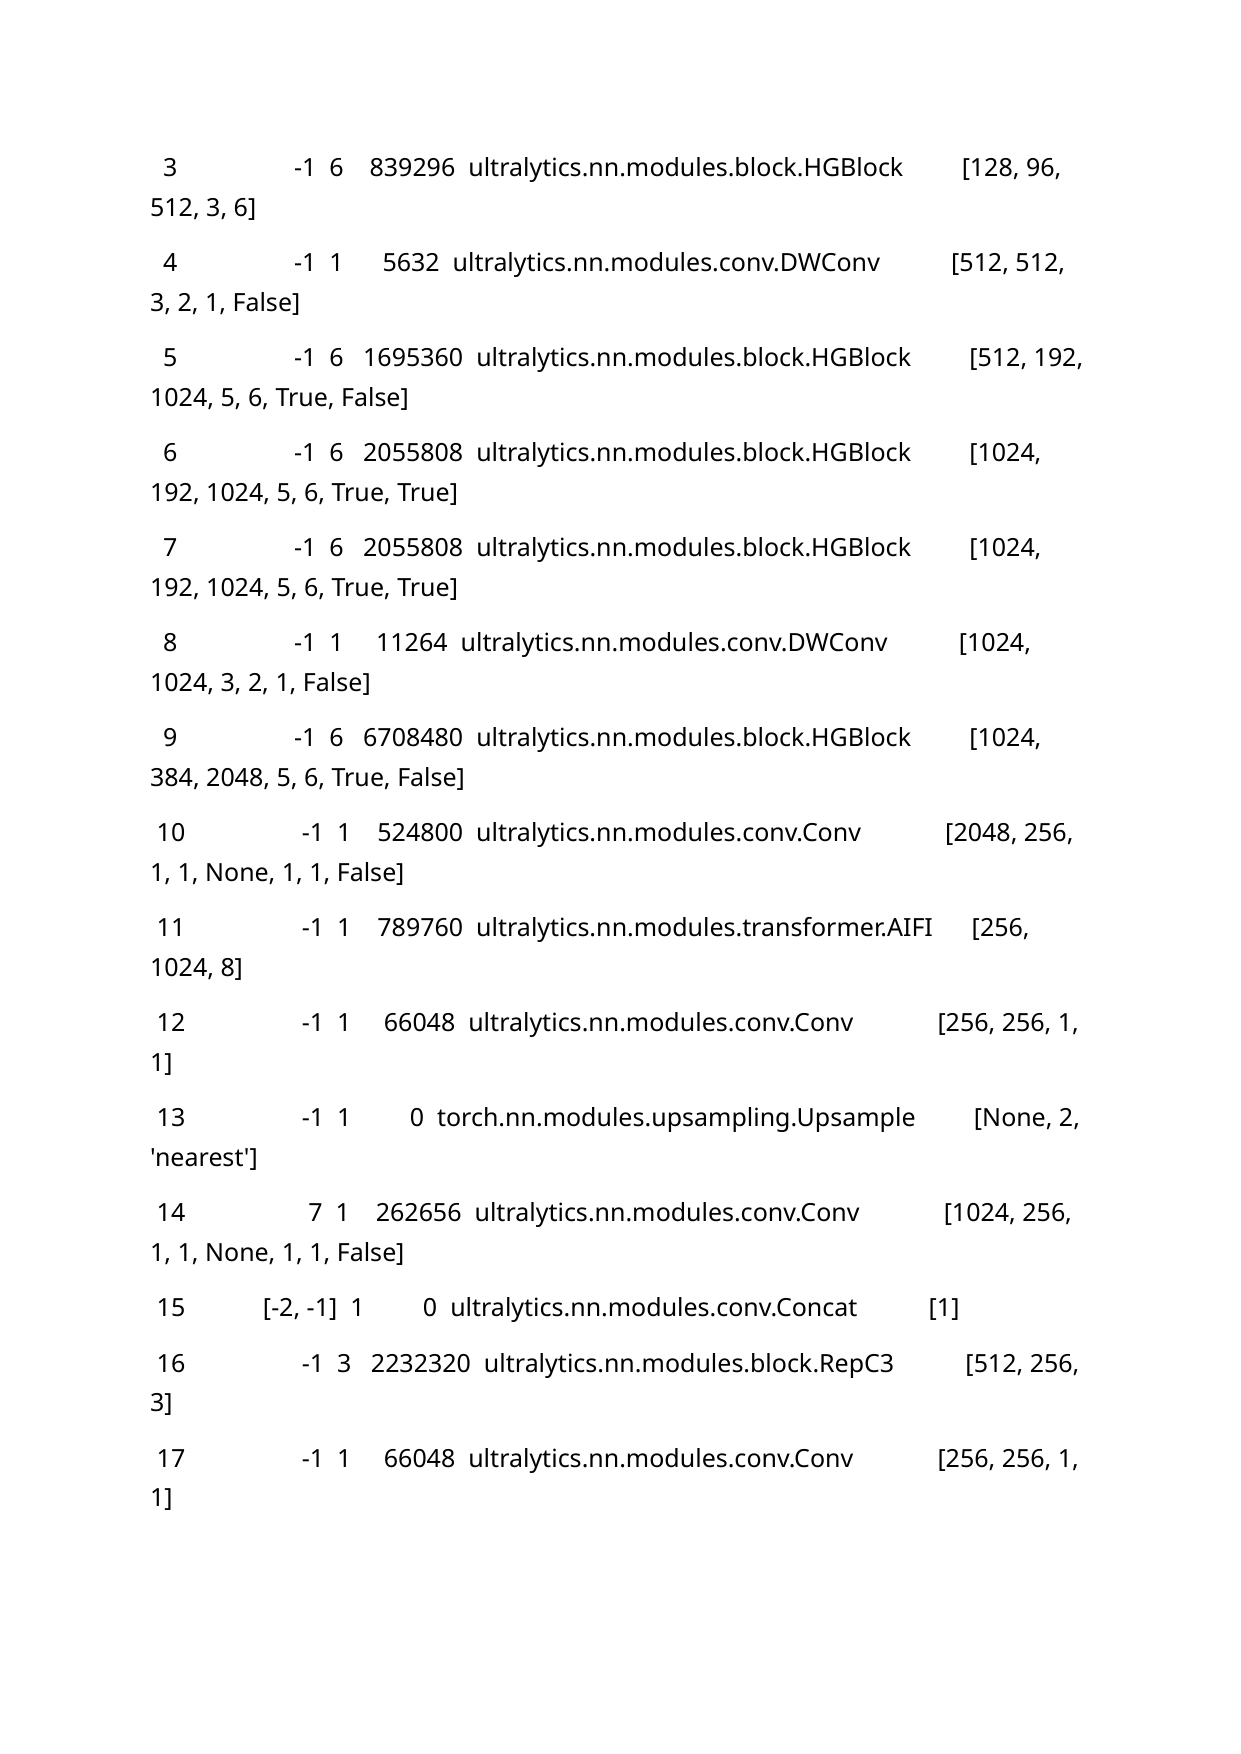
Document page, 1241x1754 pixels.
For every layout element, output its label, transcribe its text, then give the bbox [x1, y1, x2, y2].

text 6 -1 6 2055808 ultralytics.nn.modules.block.HGBlock [1024, 192, 1024, 5, 6, True, True] [150, 435, 1090, 508]
text 17 -1 1 66048 ultralytics.nn.modules.conv.Conv [256, 256, 1, 1] [150, 1441, 1090, 1514]
text 10 -1 1 524800 ultralytics.nn.modules.conv.Conv [2048, 256, 1, 1, None, 1, 1, False] [150, 815, 1090, 888]
text 16 -1 3 2232320 ultralytics.nn.modules.block.RepC3 [512, 256, 3] [150, 1346, 1090, 1419]
text 12 -1 1 66048 ultralytics.nn.modules.conv.Conv [256, 256, 1, 1] [150, 1005, 1090, 1078]
text 5 -1 6 1695360 ultralytics.nn.modules.block.HGBlock [512, 192, 1024, 5, 6, True, False] [150, 340, 1090, 413]
text 11 -1 1 789760 ultralytics.nn.modules.transformer.AIFI [256, 1024, 8] [150, 910, 1090, 983]
text 14 7 1 262656 ultralytics.nn.modules.conv.Conv [1024, 256, 1, 1, None, 1, 1, False] [150, 1195, 1090, 1268]
text 4 -1 1 5632 ultralytics.nn.modules.conv.DWConv [512, 512, 3, 2, 1, False] [150, 245, 1090, 318]
text 9 -1 6 6708480 ultralytics.nn.modules.block.HGBlock [1024, 384, 2048, 5, 6, True, False] [150, 720, 1090, 793]
text 15 [-2, -1] 1 0 ultralytics.nn.modules.conv.Concat [1] [150, 1290, 1090, 1324]
text 7 -1 6 2055808 ultralytics.nn.modules.block.HGBlock [1024, 192, 1024, 5, 6, True, True] [150, 530, 1090, 603]
text 3 -1 6 839296 ultralytics.nn.modules.block.HGBlock [128, 96, 512, 3, 6] [150, 150, 1090, 223]
text 8 -1 1 11264 ultralytics.nn.modules.conv.DWConv [1024, 1024, 3, 2, 1, False] [150, 625, 1090, 698]
text 13 -1 1 0 torch.nn.modules.upsampling.Upsample [None, 2, 'nearest'] [150, 1100, 1090, 1173]
